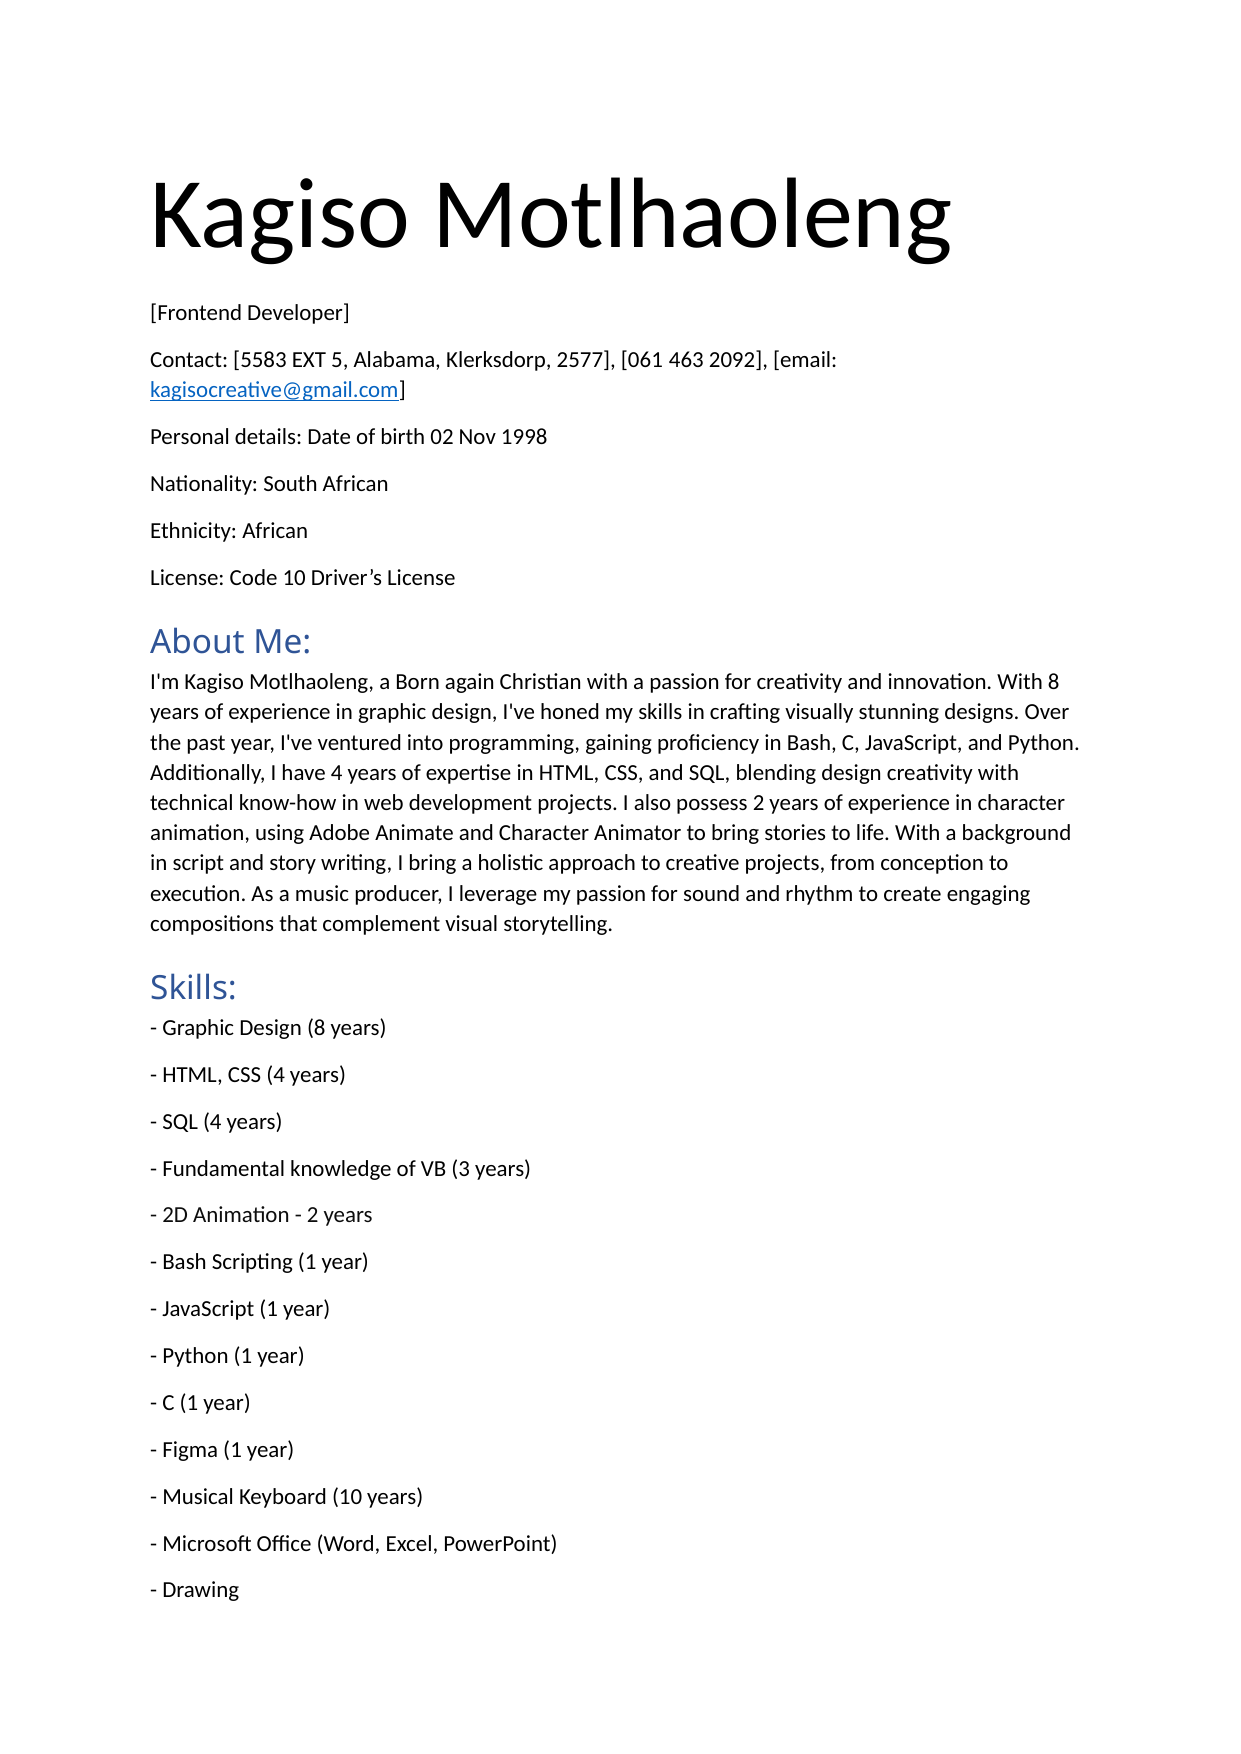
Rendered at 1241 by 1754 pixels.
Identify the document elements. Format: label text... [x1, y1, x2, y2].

text - Bash Scripting (1 year) [150, 1247, 1090, 1275]
text Nationality: South African [150, 469, 1090, 497]
text - Musical Keyboard (10 years) [150, 1482, 1090, 1510]
text I'm Kagiso Motlhaoleng, a Born again Christian with a passion for creativity and innovation. With 8 years of experience in graphic design, I've honed my skills in crafting visually stunning designs. Over the past year, I've ventured into programming, gaining proficiency in Bash, C, JavaScript, and Python. Additionally, I have 4 years of expertise in HTML, CSS, and SQL, blending design creativity with technical know-how in web development projects. I also possess 2 years of experience in character animation, using Adobe Animate and Character Animator to bring stories to life. With a background in script and story writing, I bring a holistic approach to creative projects, from conception to execution. As a music producer, I leverage my passion for sound and rhythm to create engaging compositions that complement visual storytelling. [150, 667, 1090, 937]
text Personal details: Date of birth 02 Nov 1998 [150, 422, 1090, 450]
text - SQL (4 years) [150, 1107, 1090, 1135]
text - Figma (1 year) [150, 1435, 1090, 1463]
text Contact: [5583 EXT 5, Alabama, Klerksdorp, 2577], [061 463 2092], [email: kagisocreative@gmail.com] [150, 345, 1090, 403]
text - 2D Animation - 2 years [150, 1201, 1090, 1228]
text Kagiso Motlhaoleng [150, 150, 1090, 272]
text - C (1 year) [150, 1388, 1090, 1416]
text - JavaScript (1 year) [150, 1294, 1090, 1322]
text - Python (1 year) [150, 1341, 1090, 1369]
text Ethnicity: African [150, 516, 1090, 544]
text License: Code 10 Driver’s License [150, 563, 1090, 591]
text [Frontend Developer] [150, 298, 1090, 326]
text - Drawing [150, 1576, 1090, 1603]
text - Graphic Design (8 years) [150, 1013, 1090, 1041]
text - Fundamental knowledge of VB (3 years) [150, 1154, 1090, 1182]
subtitle About Me: [150, 618, 1090, 664]
text - HTML, CSS (4 years) [150, 1060, 1090, 1088]
subtitle Skills: [150, 964, 1090, 1009]
text - Microsoft Office (Word, Excel, PowerPoint) [150, 1529, 1090, 1557]
